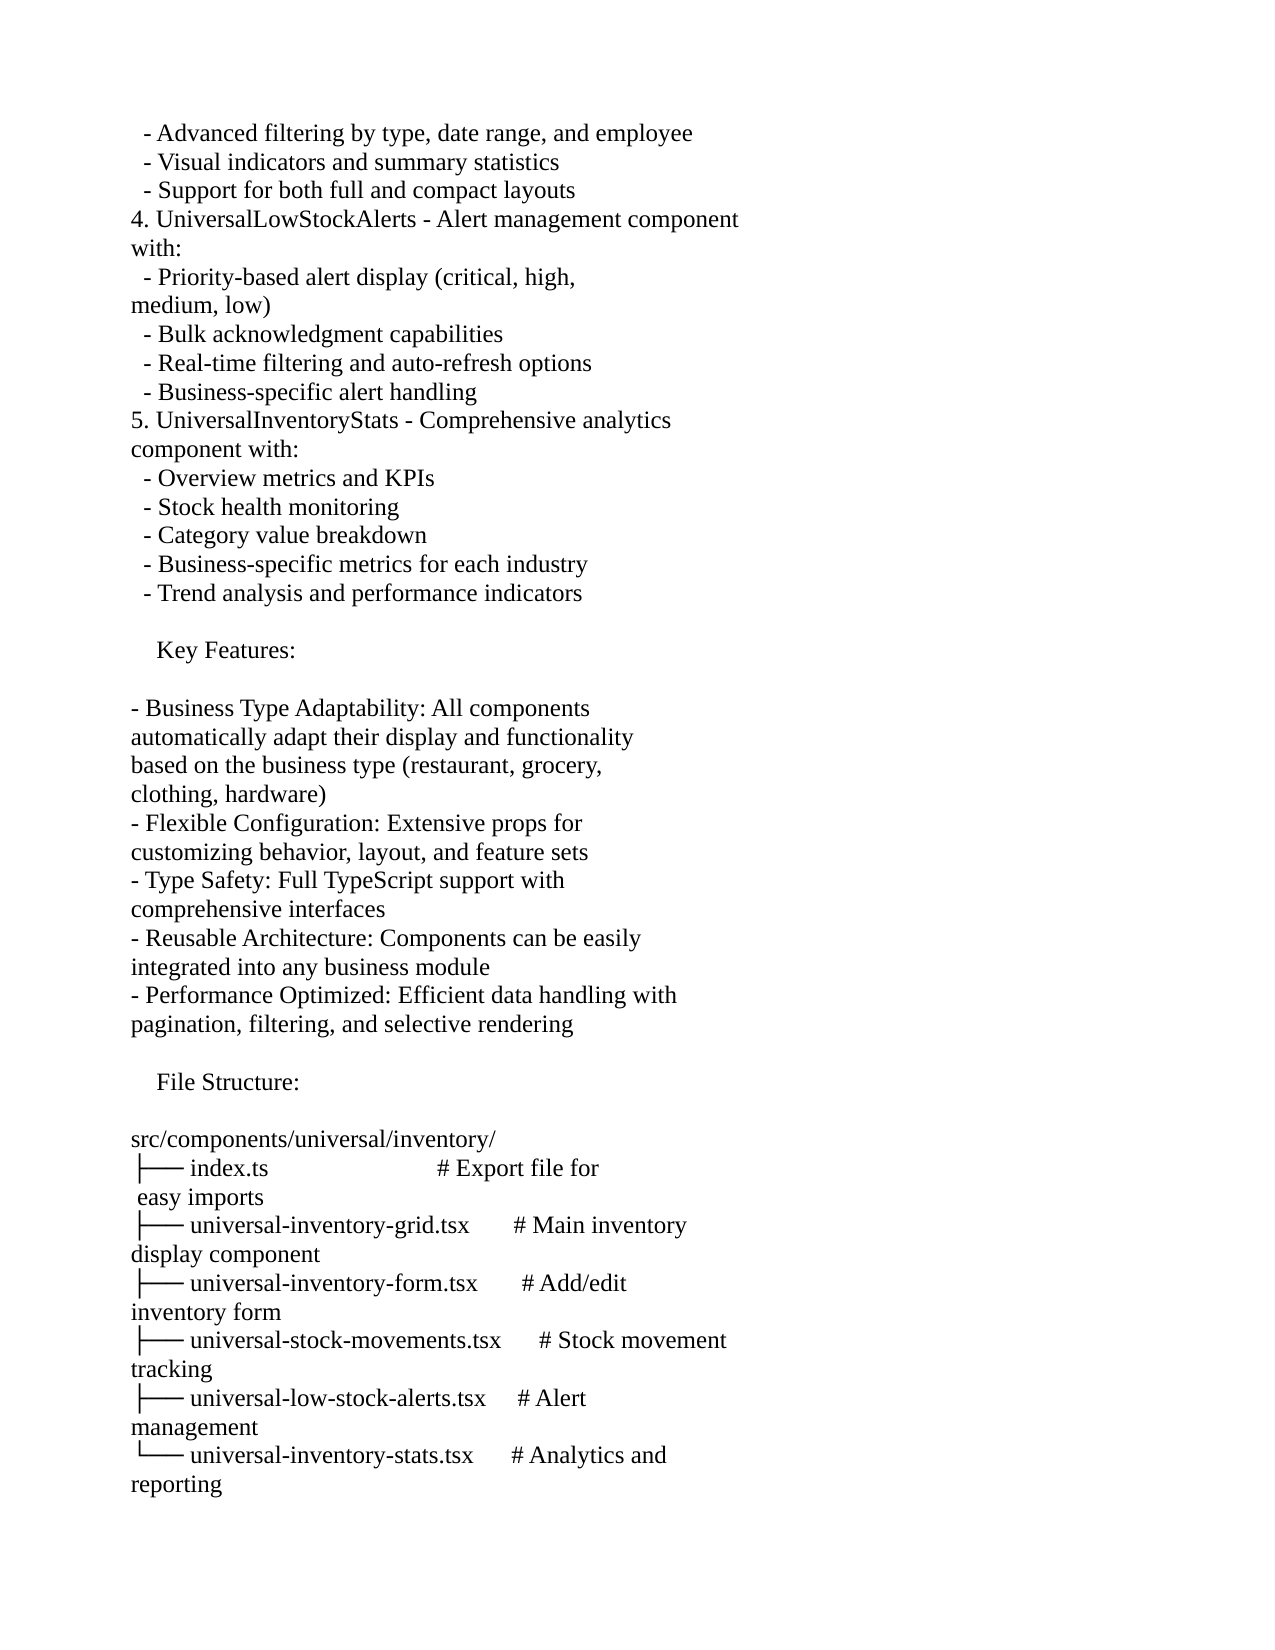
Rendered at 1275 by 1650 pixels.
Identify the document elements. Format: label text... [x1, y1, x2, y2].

text - Performance Optimized: Efficient data handling with [118, 981, 1157, 1009]
text - Stock health monitoring [118, 492, 1157, 521]
text pagination, filtering, and selective rendering [118, 1009, 1157, 1038]
text 5. UniversalInventoryStats - Comprehensive analytics [118, 406, 1157, 434]
text ├── universal-inventory-form.tsx # Add/edit [140, 1268, 1157, 1297]
text comprehensive interfaces [118, 894, 1157, 923]
text - Business-specific metrics for each industry [118, 549, 1157, 578]
text - Flexible Configuration: Extensive props for [118, 808, 1157, 837]
text - Business-specific alert handling [118, 377, 1157, 406]
text 🔧 Key Features: [118, 636, 1157, 664]
text 4. UniversalLowStockAlerts - Alert management component [118, 204, 1157, 233]
text src/components/universal/inventory/ [118, 1124, 1157, 1153]
text customizing behavior, layout, and feature sets [118, 837, 1157, 866]
text display component [118, 1239, 1157, 1268]
text automatically adapt their display and functionality [118, 722, 1157, 751]
text - Reusable Architecture: Components can be easily [118, 923, 1157, 952]
text - Type Safety: Full TypeScript support with [118, 866, 1157, 894]
text - Visual indicators and summary statistics [118, 147, 1157, 176]
text with: [118, 233, 1157, 262]
text - Overview metrics and KPIs [118, 463, 1157, 492]
text ├── universal-inventory-grid.tsx # Main inventory [140, 1211, 1157, 1239]
text - Trend analysis and performance indicators [118, 578, 1157, 607]
text ├── universal-low-stock-alerts.tsx # Alert [140, 1383, 1157, 1412]
text medium, low) [118, 291, 1157, 319]
text └── universal-inventory-stats.tsx # Analytics and [118, 1441, 1157, 1469]
text - Support for both full and compact layouts [118, 176, 1157, 204]
text - Priority-based alert display (critical, high, [118, 262, 1157, 291]
text - Advanced filtering by type, date range, and employee [118, 118, 1157, 147]
text - Real-time filtering and auto-refresh options [118, 348, 1157, 377]
text tracking [118, 1354, 1157, 1383]
text reporting [118, 1469, 1157, 1498]
text - Category value breakdown [118, 521, 1157, 549]
text ├── index.ts # Export file for [140, 1153, 1157, 1182]
text - Bulk acknowledgment capabilities [118, 319, 1157, 348]
text component with: [118, 434, 1157, 463]
text inventory form [118, 1297, 1157, 1326]
text based on the business type (restaurant, grocery, [118, 751, 1157, 779]
text 📁 File Structure: [118, 1067, 1157, 1096]
text - Business Type Adaptability: All components [118, 693, 1157, 722]
text management [118, 1412, 1157, 1441]
text clothing, hardware) [118, 779, 1157, 808]
text integrated into any business module [118, 952, 1157, 981]
text ├── universal-stock-movements.tsx # Stock movement [140, 1326, 1157, 1354]
text easy imports [118, 1182, 1157, 1211]
